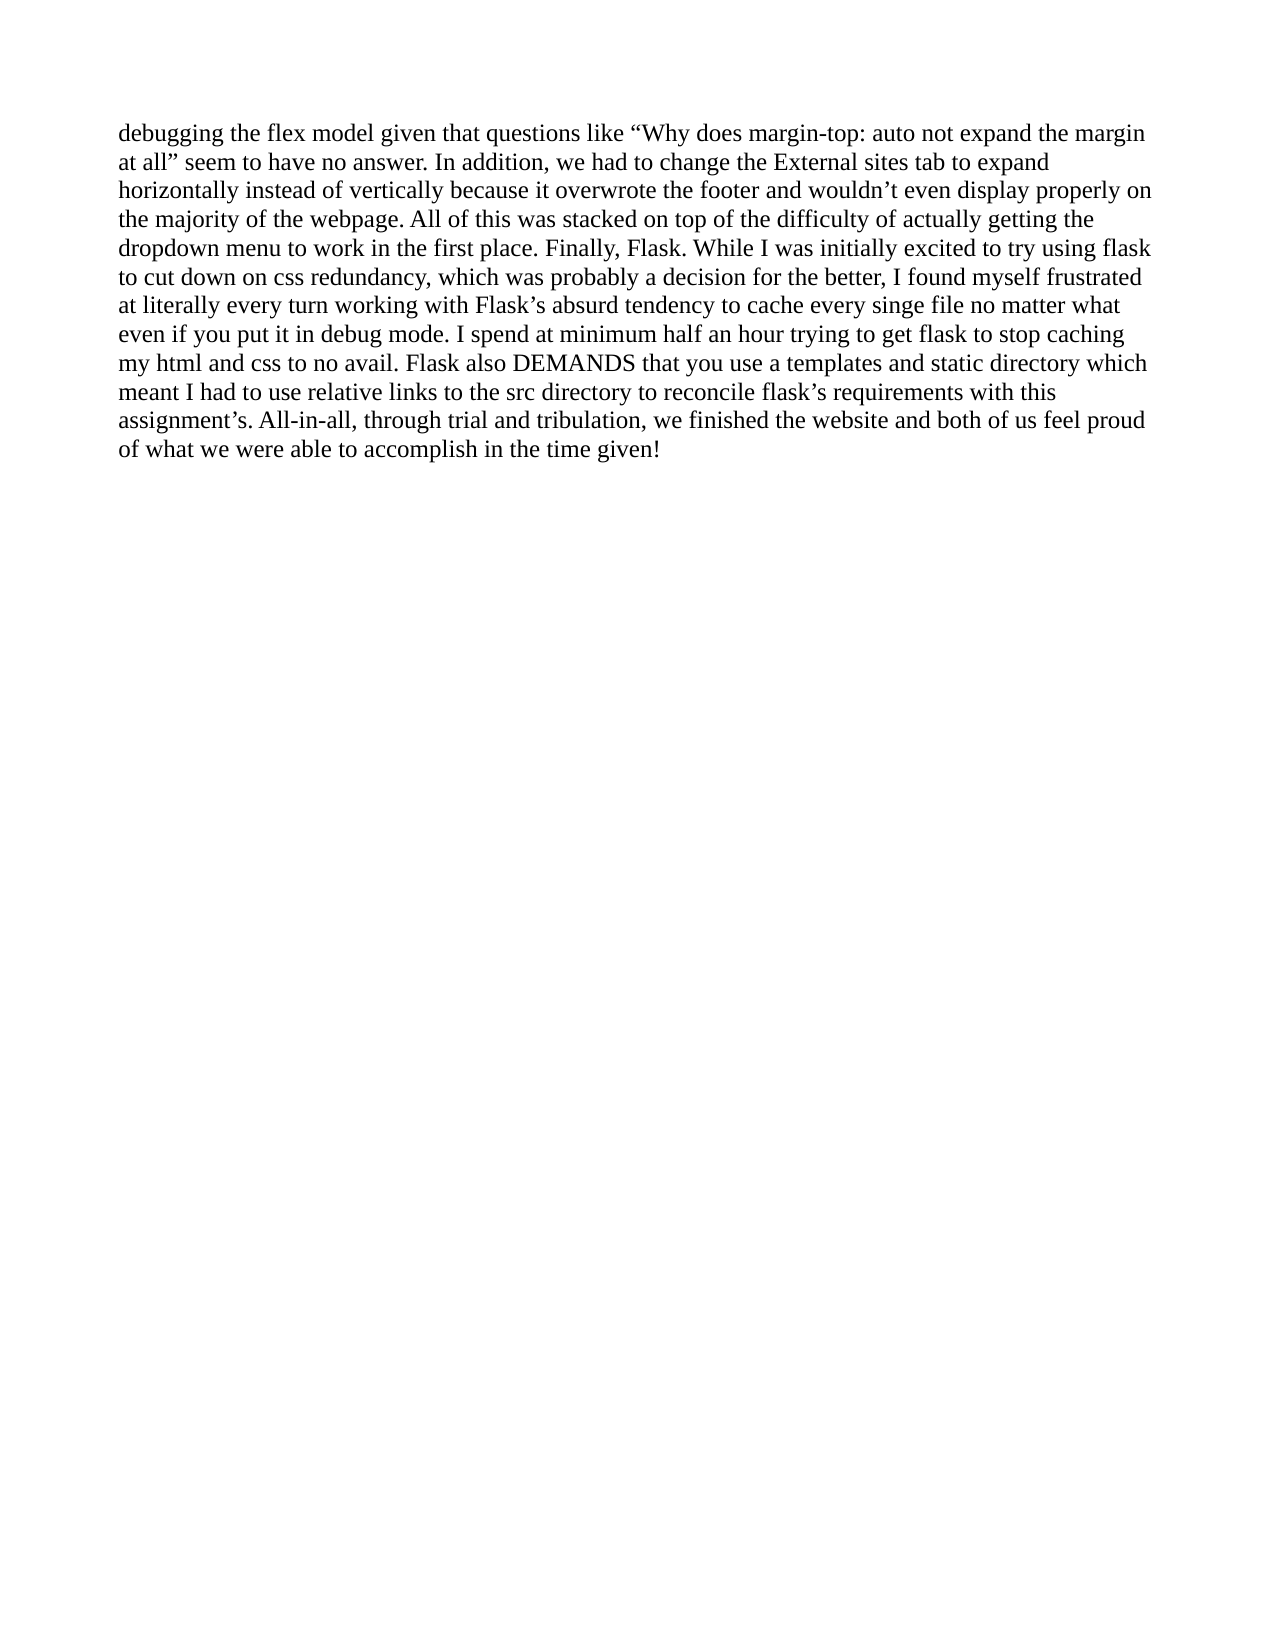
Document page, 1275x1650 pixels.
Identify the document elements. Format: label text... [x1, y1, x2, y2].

text debugging the flex model given that questions like “Why does margin-top: auto not expand the margin at all” seem to have no answer. In addition, we had to change the External sites tab to expand horizontally instead of vertically because it overwrote the footer and wouldn’t even display properly on the majority of the webpage. All of this was stacked on top of the difficulty of actually getting the dropdown menu to work in the first place. Finally, Flask. While I was initially excited to try using flask to cut down on css redundancy, which was probably a decision for the better, I found myself frustrated at literally every turn working with Flask’s absurd tendency to cache every singe file no matter what even if you put it in debug mode. I spend at minimum half an hour trying to get flask to stop caching my html and css to no avail. Flask also DEMANDS that you use a templates and static directory which meant I had to use relative links to the src directory to reconcile flask’s requirements with this assignment’s. All-in-all, through trial and tribulation, we finished the website and both of us feel proud of what we were able to accomplish in the time given! [118, 118, 1157, 463]
